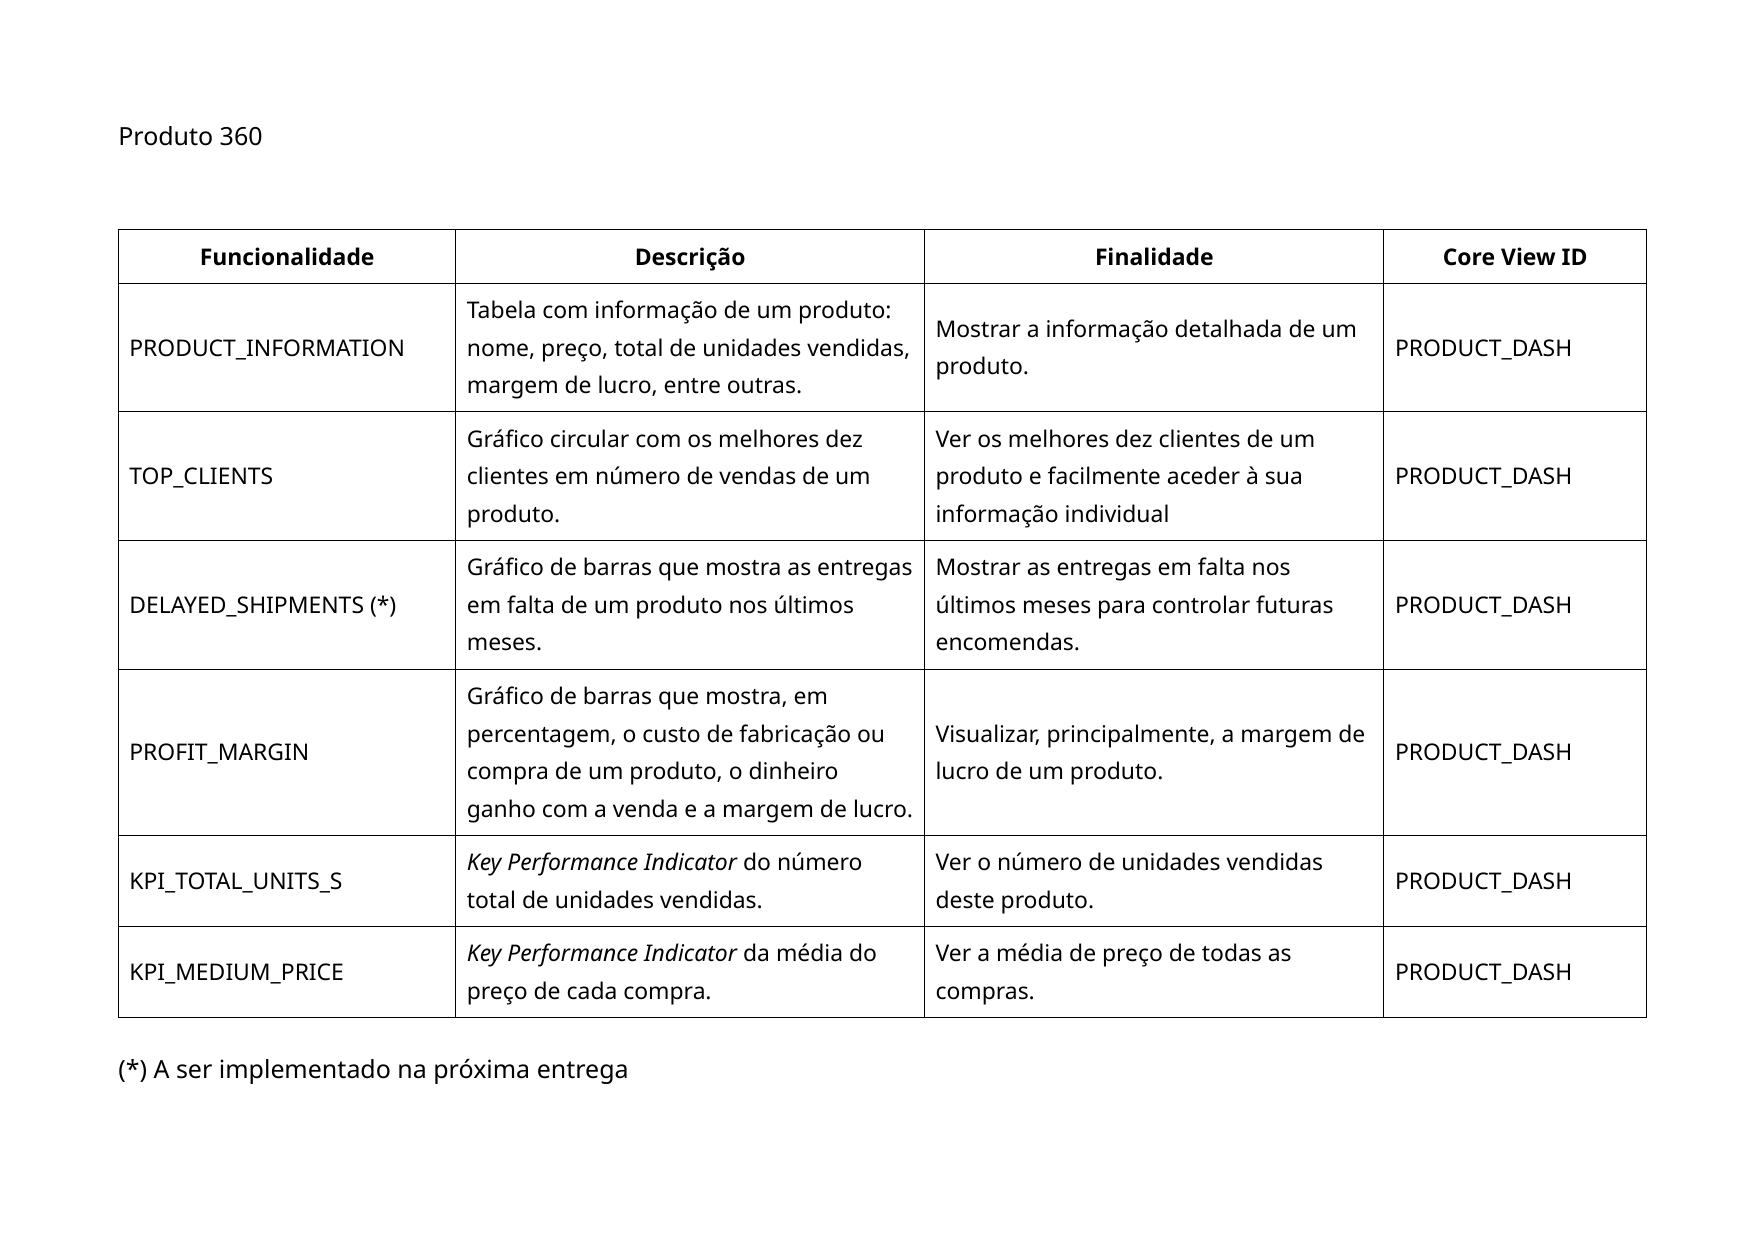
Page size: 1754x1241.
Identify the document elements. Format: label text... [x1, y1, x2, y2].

table_cell PRODUCT_DASH [1384, 412, 1646, 540]
table_cell TOP_CLIENTS [119, 412, 455, 540]
table_header Descrição [456, 230, 924, 283]
table_cell PRODUCT_DASH [1384, 541, 1646, 668]
table_cell Ver a média de preço de todas as compras. [925, 927, 1383, 1017]
table_cell KPI_TOTAL_UNITS_S [119, 836, 455, 926]
text Produto 360 [118, 118, 1636, 152]
table_cell KPI_MEDIUM_PRICE [119, 927, 455, 1017]
table_cell Ver os melhores dez clientes de um produto e facilmente aceder à sua informação individual [925, 412, 1383, 540]
table_header Core View ID [1384, 230, 1646, 283]
table_cell Key Performance Indicator da média do preço de cada compra. [456, 927, 924, 1017]
table_cell Tabela com informação de um produto: nome, preço, total de unidades vendidas, margem de lucro, entre outras. [456, 284, 924, 411]
table_cell Mostrar as entregas em falta nos últimos meses para controlar futuras encomendas. [925, 541, 1383, 668]
table_cell PROFIT_MARGIN [119, 670, 455, 835]
table_cell PRODUCT_DASH [1384, 927, 1646, 1017]
table_cell PRODUCT_INFORMATION [119, 284, 455, 411]
table_cell Key Performance Indicator do número total de unidades vendidas. [456, 836, 924, 926]
table_cell Mostrar a informação detalhada de um produto. [925, 284, 1383, 411]
table_header Funcionalidade [119, 230, 455, 283]
table_cell Ver o número de unidades vendidas deste produto. [925, 836, 1383, 926]
table_cell Gráfico circular com os melhores dez clientes em número de vendas de um produto. [456, 412, 924, 540]
table_cell Visualizar, principalmente, a margem de lucro de um produto. [925, 670, 1383, 835]
table_cell Gráfico de barras que mostra as entregas em falta de um produto nos últimos meses. [456, 541, 924, 668]
table_cell PRODUCT_DASH [1384, 284, 1646, 411]
table_cell DELAYED_SHIPMENTS (*) [119, 541, 455, 668]
table_cell Gráfico de barras que mostra, em percentagem, o custo de fabricação ou compra de um produto, o dinheiro ganho com a venda e a margem de lucro. [456, 670, 924, 835]
text (*) A ser implementado na próxima entrega [118, 1052, 1636, 1086]
table_cell PRODUCT_DASH [1384, 836, 1646, 926]
table_header Finalidade [925, 230, 1383, 283]
table_cell PRODUCT_DASH [1384, 670, 1646, 835]
